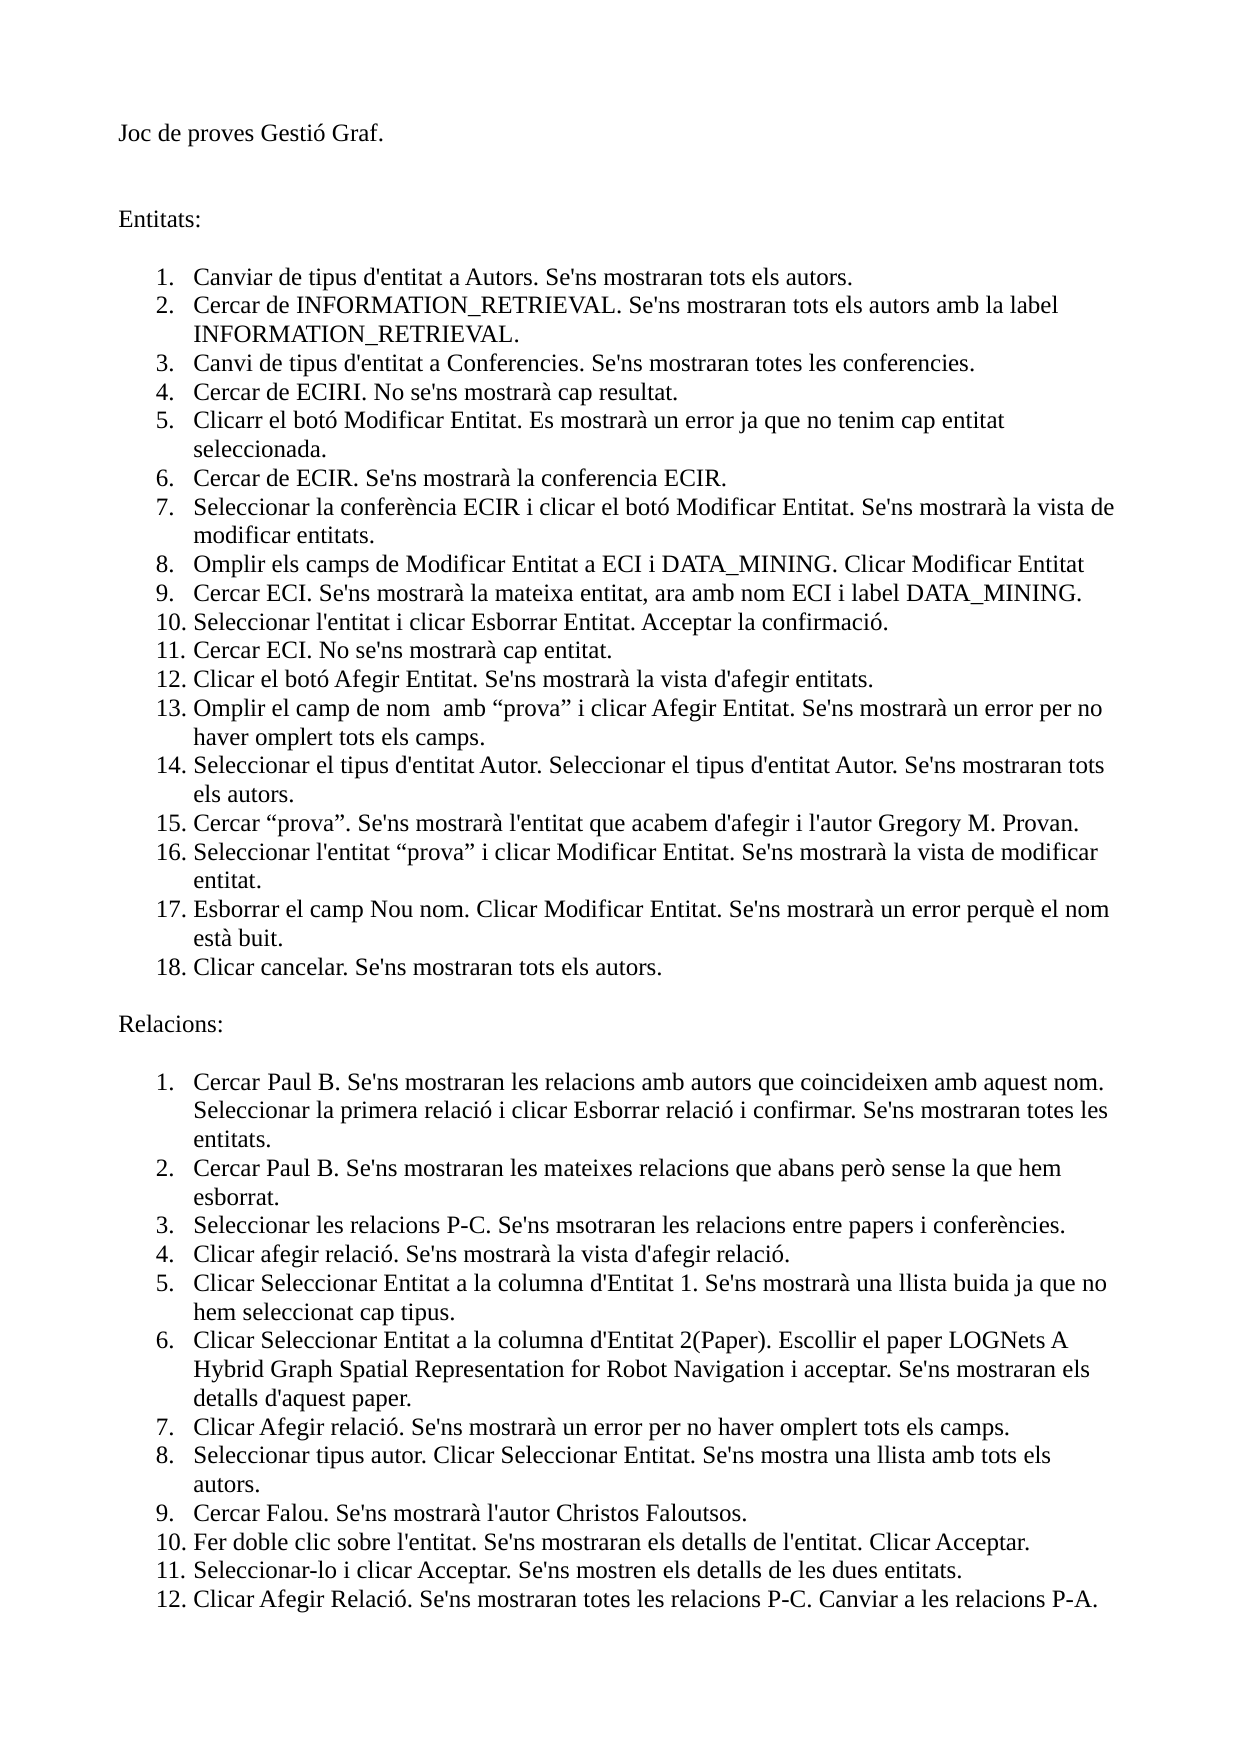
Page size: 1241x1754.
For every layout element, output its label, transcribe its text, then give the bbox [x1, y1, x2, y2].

list Seleccionar tipus autor. Clicar Seleccionar Entitat. Se'ns mostra una llista amb tots els autors. [156, 1441, 1122, 1498]
list Seleccionar l'entitat “prova” i clicar Modificar Entitat. Se'ns mostrarà la vista de modificar entitat. [156, 837, 1122, 894]
list Seleccionar la conferència ECIR i clicar el botó Modificar Entitat. Se'ns mostrarà la vista de modificar entitats. [156, 492, 1122, 549]
list Fer doble clic sobre l'entitat. Se'ns mostraran els detalls de l'entitat. Clicar Acceptar. [156, 1527, 1122, 1556]
list Cercar “prova”. Se'ns mostrarà l'entitat que acabem d'afegir i l'autor Gregory M. Provan. [156, 808, 1122, 837]
list Cercar de INFORMATION_RETRIEVAL. Se'ns mostraran tots els autors amb la label INFORMATION_RETRIEVAL. [156, 291, 1122, 348]
list Seleccionar l'entitat i clicar Esborrar Entitat. Acceptar la confirmació. [156, 607, 1122, 636]
list Omplir els camps de Modificar Entitat a ECI i DATA_MINING. Clicar Modificar Entitat [156, 549, 1122, 578]
list Cercar Paul B. Se'ns mostraran les mateixes relacions que abans però sense la que hem esborrat. [156, 1153, 1122, 1211]
list Esborrar el camp Nou nom. Clicar Modificar Entitat. Se'ns mostrarà un error perquè el nom està buit. [156, 894, 1122, 952]
list Omplir el camp de nom amb “prova” i clicar Afegir Entitat. Se'ns mostrarà un error per no haver omplert tots els camps. [156, 693, 1122, 751]
list Seleccionar-lo i clicar Acceptar. Se'ns mostren els detalls de les dues entitats. [156, 1556, 1122, 1584]
list Cercar Paul B. Se'ns mostraran les relacions amb autors que coincideixen amb aquest nom. Seleccionar la primera relació i clicar Esborrar relació i confirmar. Se'ns mostraran totes les entitats. [156, 1067, 1122, 1153]
list Cercar de ECIRI. No se'ns mostrarà cap resultat. [156, 377, 1122, 406]
list Cercar ECI. Se'ns mostrarà la mateixa entitat, ara amb nom ECI i label DATA_MINING. [156, 578, 1122, 607]
list Clicar Afegir relació. Se'ns mostrarà un error per no haver omplert tots els camps. [156, 1412, 1122, 1441]
list Canvi de tipus d'entitat a Conferencies. Se'ns mostraran totes les conferencies. [156, 348, 1122, 377]
list Seleccionar les relacions P-C. Se'ns msotraran les relacions entre papers i conferències. [156, 1211, 1122, 1239]
list Clicar Seleccionar Entitat a la columna d'Entitat 2(Paper). Escollir el paper LOGNets A Hybrid Graph Spatial Representation for Robot Navigation i acceptar. Se'ns mostraran els detalls d'aquest paper. [156, 1326, 1122, 1412]
list Canviar de tipus d'entitat a Autors. Se'ns mostraran tots els autors. [156, 262, 1122, 291]
list Clicar Seleccionar Entitat a la columna d'Entitat 1. Se'ns mostrarà una llista buida ja que no hem seleccionat cap tipus. [156, 1268, 1122, 1326]
list Clicar afegir relació. Se'ns mostrarà la vista d'afegir relació. [156, 1239, 1122, 1268]
list Clicar Afegir Relació. Se'ns mostraran totes les relacions P-C. Canviar a les relacions P-A. [156, 1584, 1122, 1613]
list Clicarr el botó Modificar Entitat. Es mostrarà un error ja que no tenim cap entitat seleccionada. [156, 406, 1122, 463]
text Joc de proves Gestió Graf. [118, 118, 1122, 147]
text Entitats: [118, 204, 1122, 233]
list Clicar cancelar. Se'ns mostraran tots els autors. [156, 952, 1122, 981]
list Cercar ECI. No se'ns mostrarà cap entitat. [156, 636, 1122, 664]
list Seleccionar el tipus d'entitat Autor. Seleccionar el tipus d'entitat Autor. Se'ns mostraran tots els autors. [156, 751, 1122, 808]
list Clicar el botó Afegir Entitat. Se'ns mostrarà la vista d'afegir entitats. [156, 664, 1122, 693]
list Cercar de ECIR. Se'ns mostrarà la conferencia ECIR. [156, 463, 1122, 492]
text Relacions: [118, 1009, 1122, 1038]
list Cercar Falou. Se'ns mostrarà l'autor Christos Faloutsos. [156, 1498, 1122, 1527]
